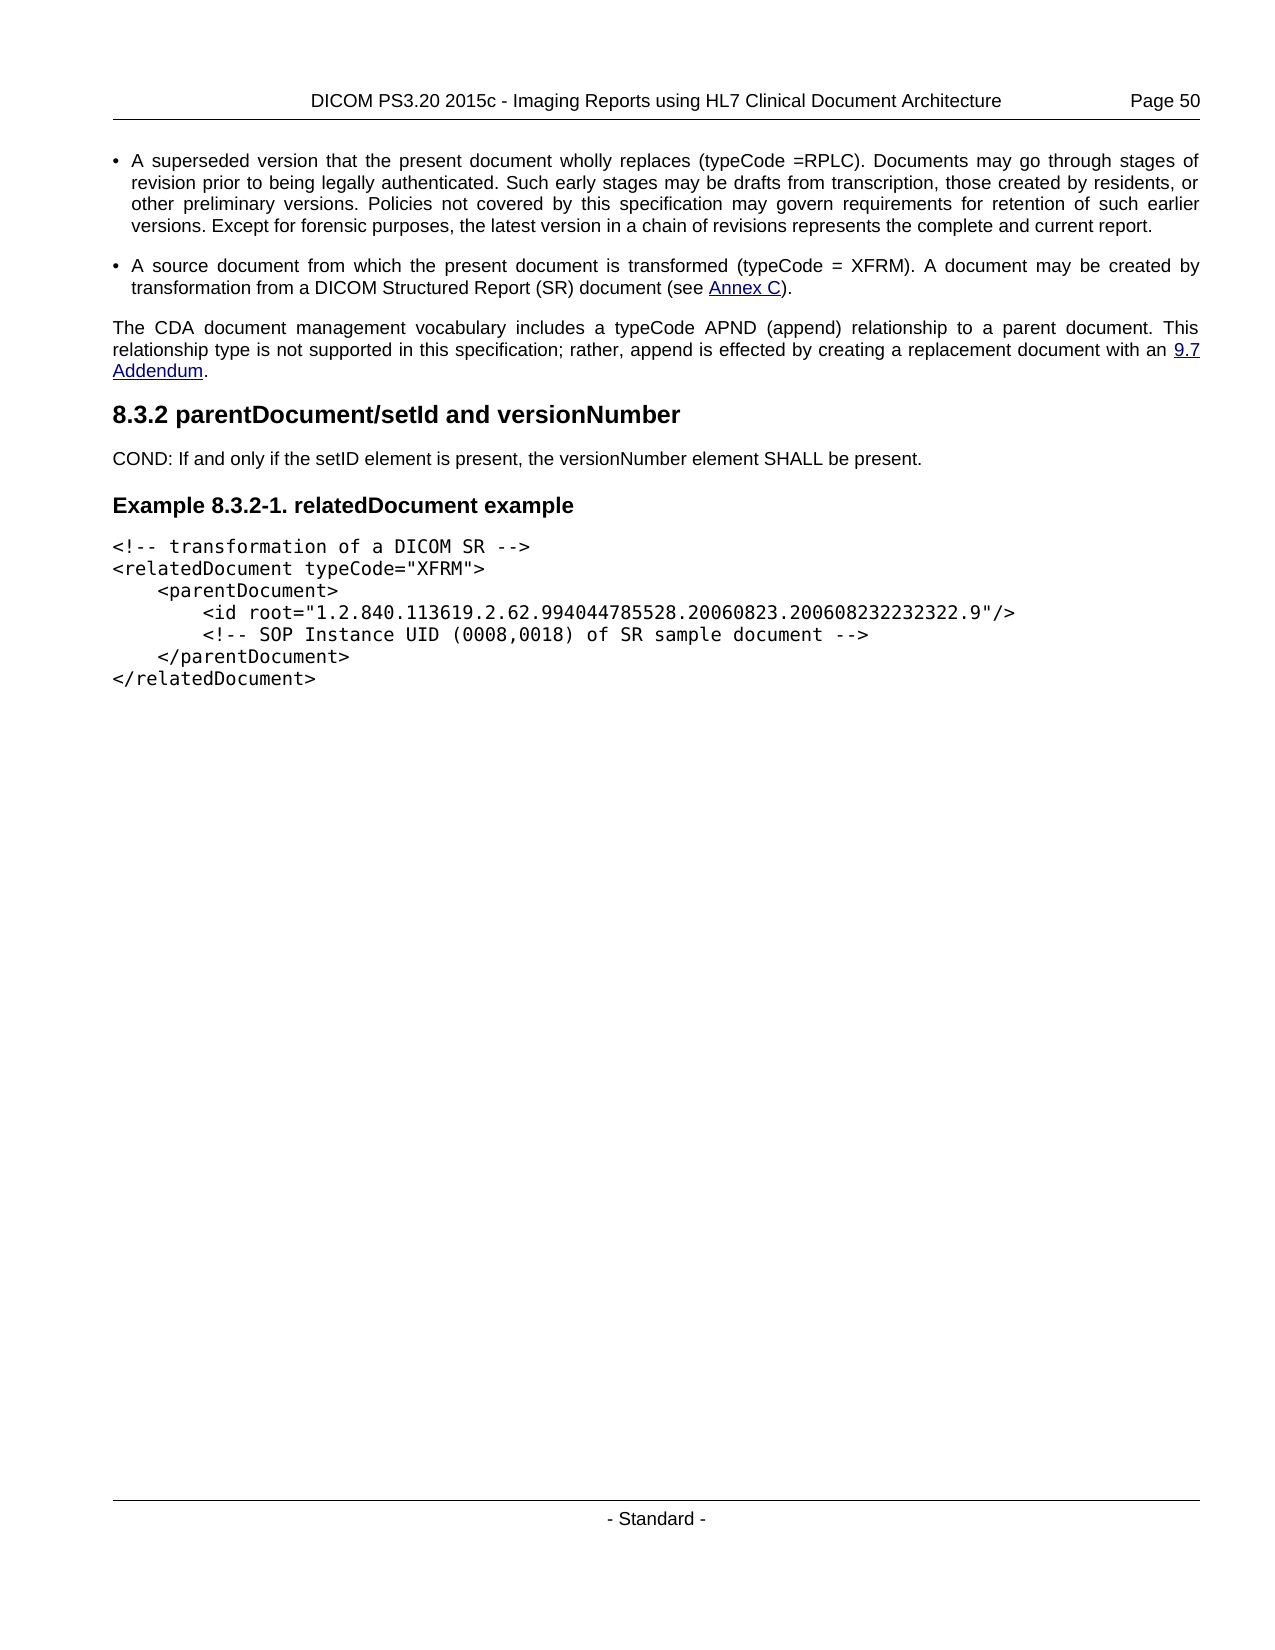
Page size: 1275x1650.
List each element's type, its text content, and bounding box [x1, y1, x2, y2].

text 8.3.2 parentDocument/setId and versionNumber [112, 400, 1200, 429]
list A source document from which the present document is transformed (typeCode = XFRM). A document may be created by transformation from a DICOM Structured Report (SR) document (see Annex C). [112, 255, 1200, 298]
text The CDA document management vocabulary includes a typeCode APND (append) relationship to a parent document. This relationship type is not supported in this specification; rather, append is effected by creating a replacement document with an 9.7 Addendum. [112, 317, 1200, 382]
list A superseded version that the present document wholly replaces (typeCode =RPLC). Documents may go through stages of revision prior to being legally authenticated. Such early stages may be drafts from transcription, those created by residents, or other preliminary versions. Policies not covered by this specification may govern requirements for retention of such earlier versions. Except for forensic purposes, the latest version in a chain of revisions represents the complete and current report. [112, 150, 1200, 236]
text <!-- transformation of a DICOM SR --> <relatedDocument typeCode="XFRM"> <parentDocument> <id root="1.2.840.113619.2.62.994044785528.20060823.200608232232322.9"/> <!-- SOP Instance UID (0008,0018) of SR sample document --> </parentDocument> </relatedDocument> [112, 536, 1200, 689]
text Example 8.3.2-1. relatedDocument example [112, 492, 1200, 518]
text COND: If and only if the setID element is present, the versionNumber element SHALL be present. [112, 448, 1200, 469]
